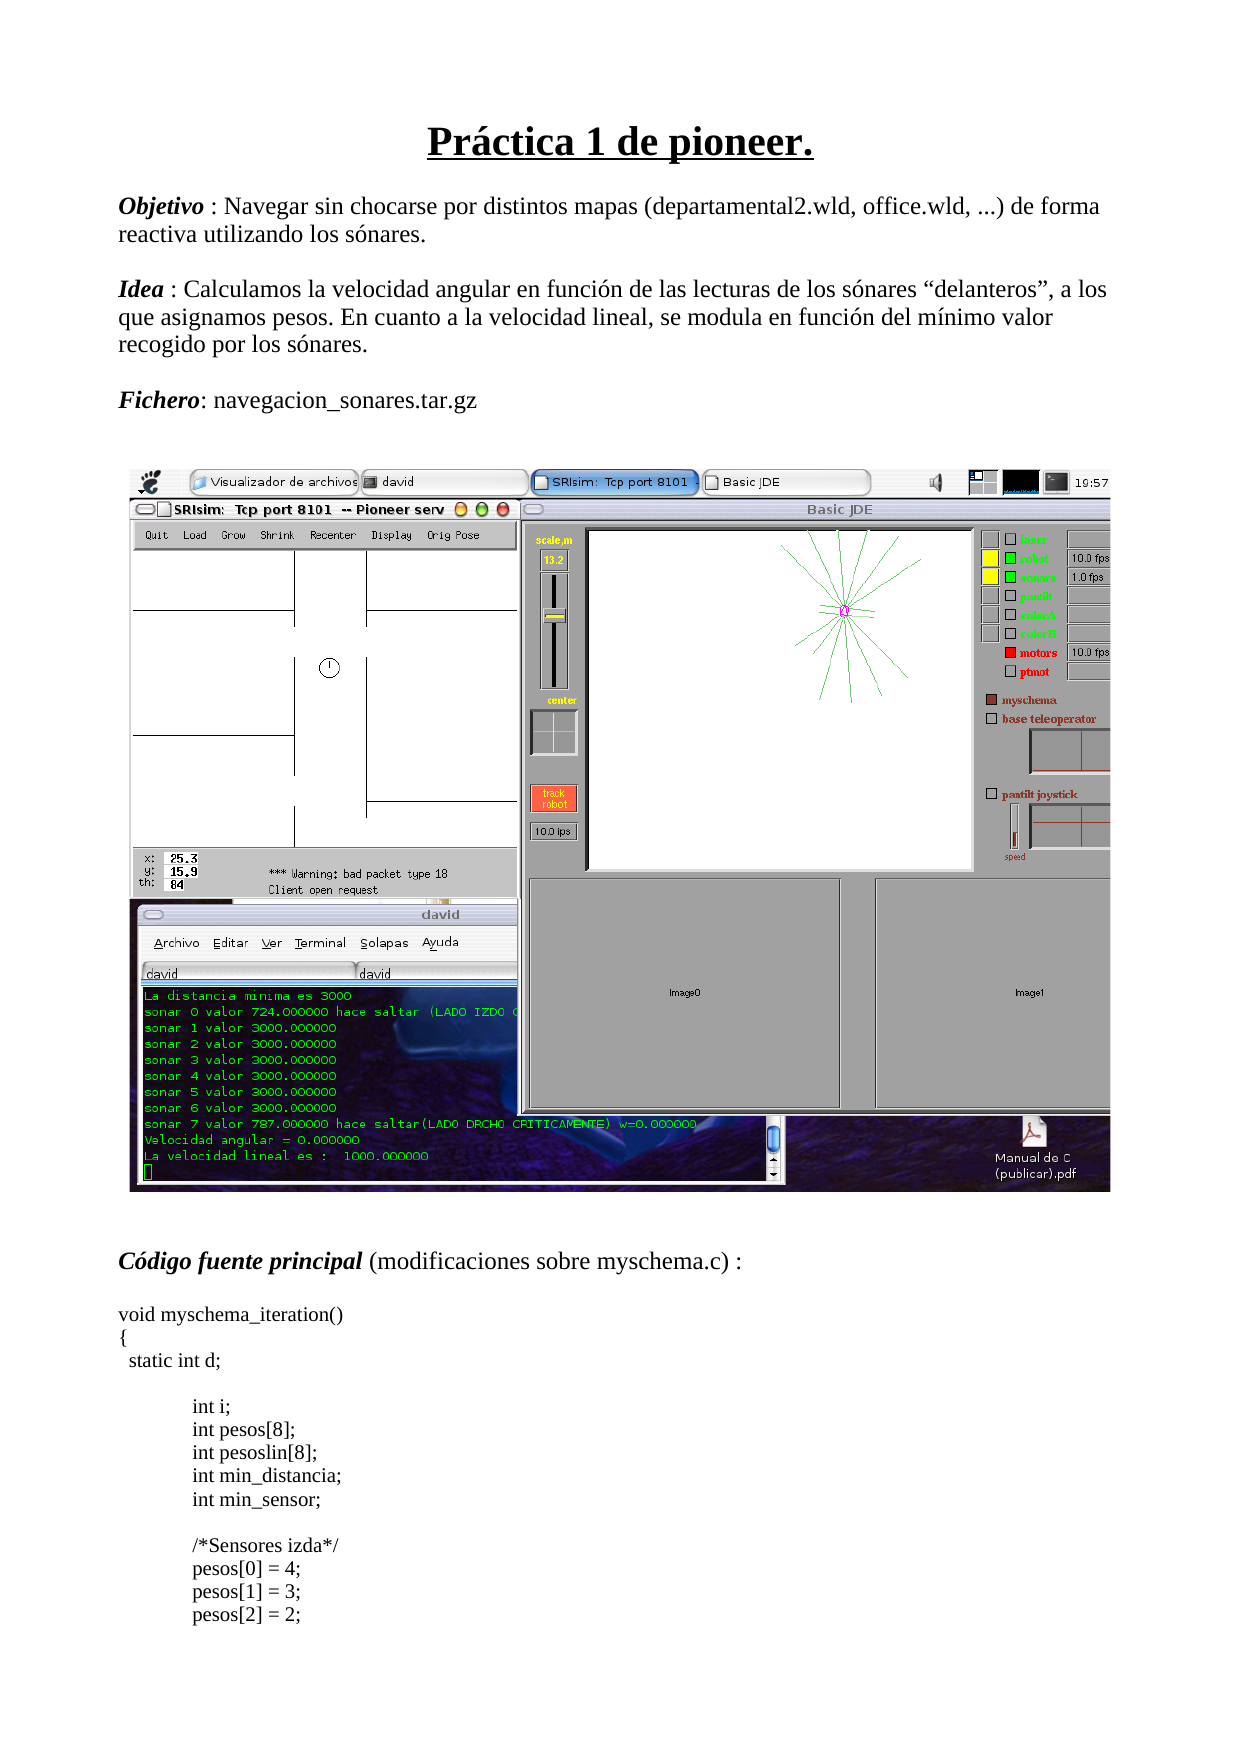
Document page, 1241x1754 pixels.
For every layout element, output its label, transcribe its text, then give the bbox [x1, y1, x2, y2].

text int pesoslin[8]; [118, 1441, 1122, 1464]
text int pesos[8]; [118, 1418, 1122, 1441]
text Idea : Calculamos la velocidad angular en función de las lecturas de los sónares “delanteros”, a los que asignamos pesos. En cuanto a la velocidad lineal, se modula en función del mínimo valor recogido por los sónares. [118, 275, 1122, 358]
text pesos[0] = 4; [118, 1557, 1122, 1580]
text Objetivo : Navegar sin chocarse por distintos mapas (departamental2.wld, office.wld, ...) de forma reactiva utilizando los sónares. [118, 192, 1122, 247]
text { [118, 1326, 1122, 1349]
text Código fuente principal (modificaciones sobre myschema.c) : [118, 1247, 1122, 1275]
text int i; [118, 1395, 1122, 1418]
text pesos[1] = 3; [118, 1580, 1122, 1603]
text Fichero: navegacion_sonares.tar.gz [118, 386, 1122, 414]
text int min_sensor; [118, 1487, 1122, 1511]
text void myschema_iteration() [118, 1302, 1122, 1326]
text static int d; [118, 1349, 1122, 1372]
text pesos[2] = 2; [118, 1603, 1122, 1626]
text int min_distancia; [118, 1464, 1122, 1487]
picture [129, 469, 1111, 1192]
text /*Sensores izda*/ [118, 1534, 1122, 1557]
text Práctica 1 de pioneer. [118, 118, 1122, 164]
